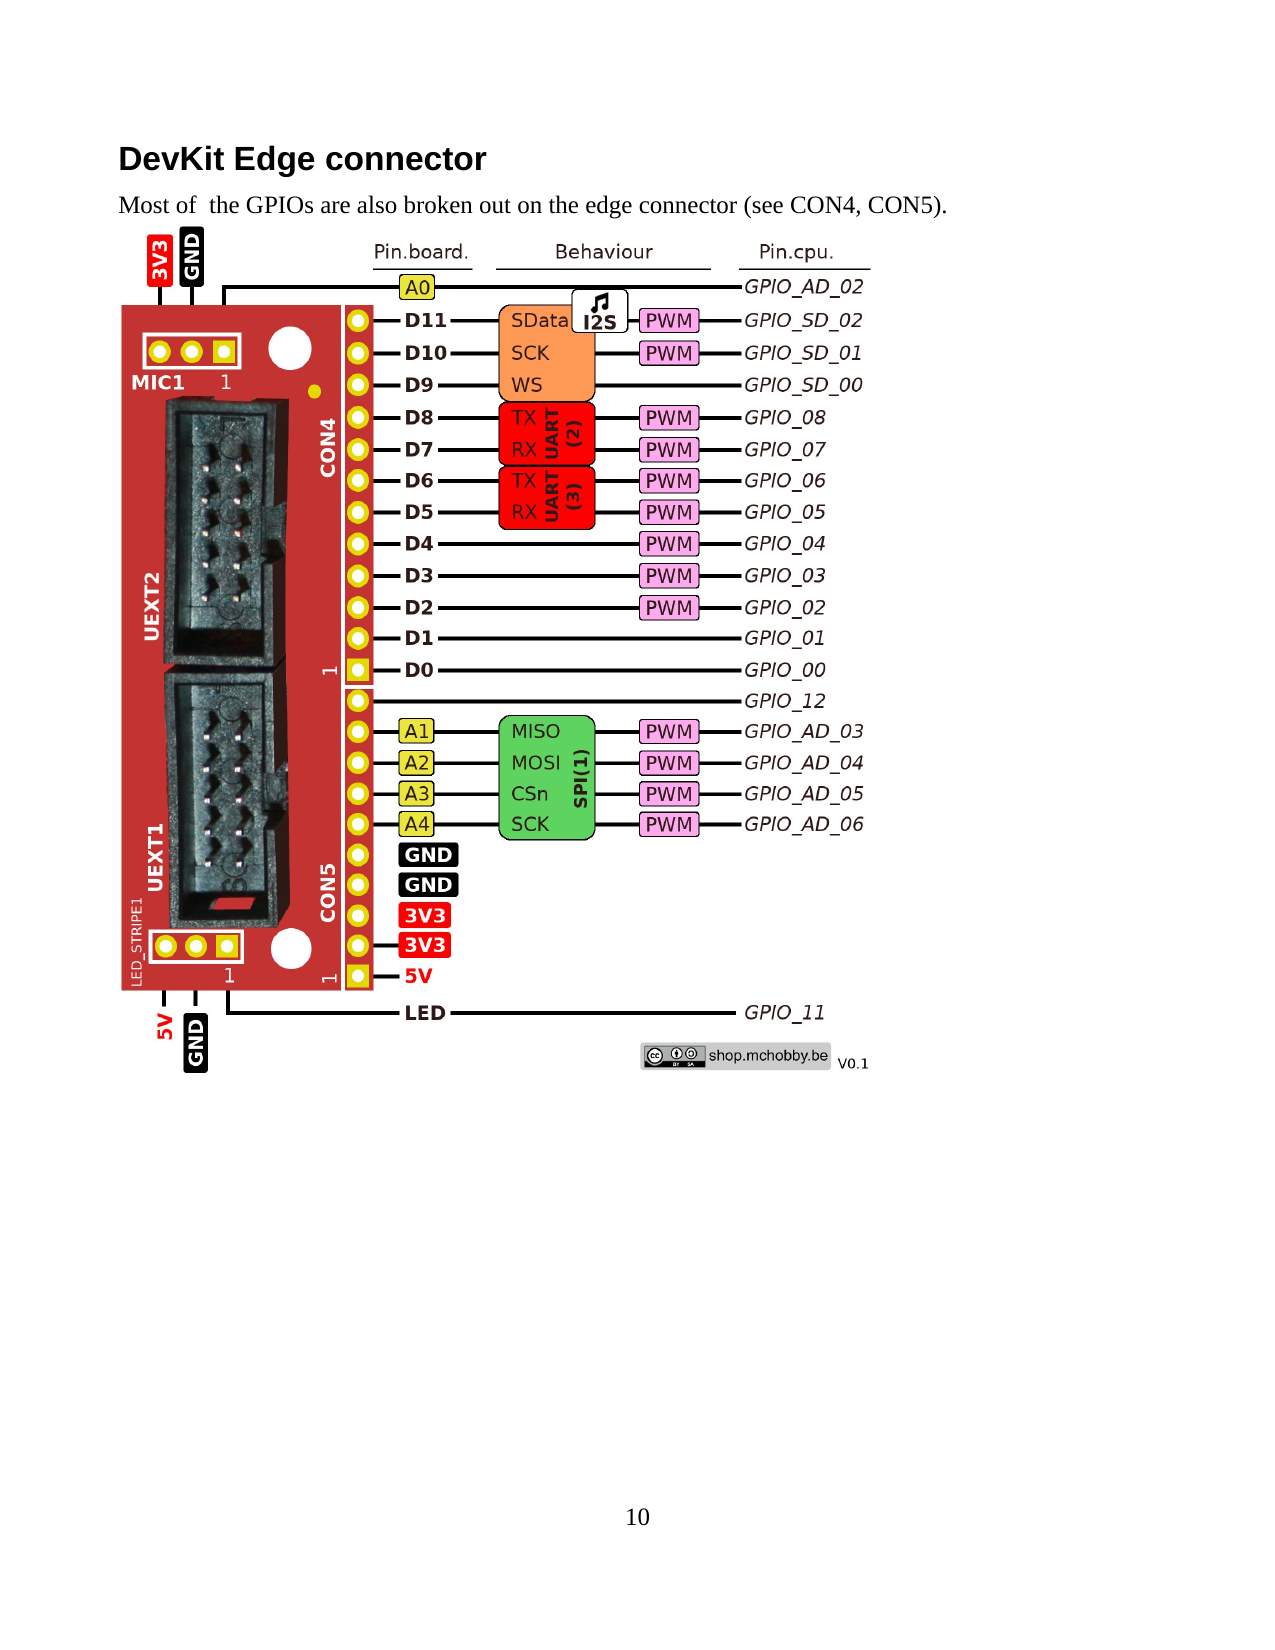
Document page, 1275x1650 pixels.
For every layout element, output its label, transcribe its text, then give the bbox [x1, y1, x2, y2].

picture [118, 223, 875, 1076]
subtitle DevKit Edge connector [118, 139, 1157, 178]
text Most of the GPIOs are also broken out on the edge connector (see CON4, CON5). [118, 190, 1157, 219]
